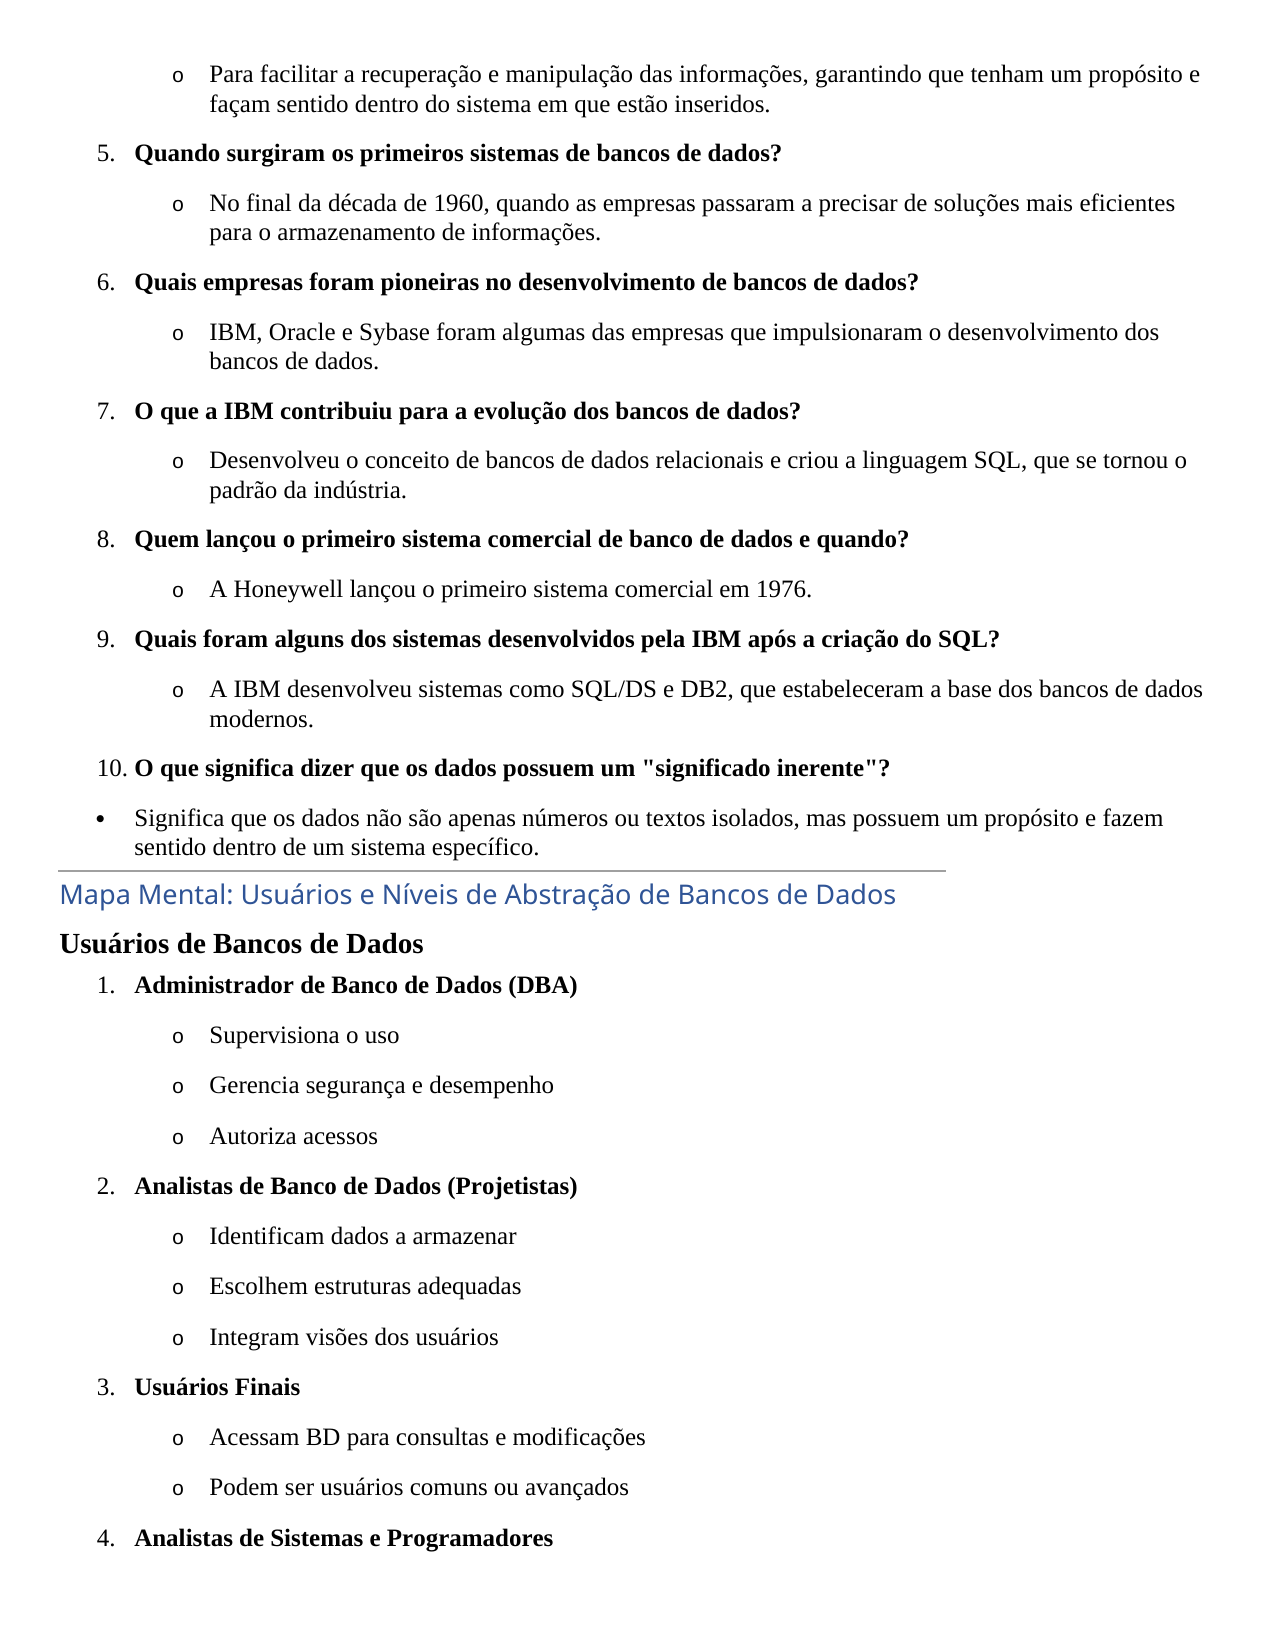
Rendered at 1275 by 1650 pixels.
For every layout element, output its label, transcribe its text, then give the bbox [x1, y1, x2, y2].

list Administrador de Banco de Dados (DBA) [97, 971, 1216, 999]
list Quais foram alguns dos sistemas desenvolvidos pela IBM após a criação do SQL? [97, 624, 1216, 653]
list Quais empresas foram pioneiras no desenvolvimento de bancos de dados? [97, 267, 1216, 296]
list IBM, Oracle e Sybase foram algumas das empresas que impulsionaram o desenvolvimento dos bancos de dados. [172, 317, 1216, 375]
list Quando surgiram os primeiros sistemas de bancos de dados? [97, 138, 1216, 167]
list Desenvolveu o conceito de bancos de dados relacionais e criou a linguagem SQL, que se tornou o padrão da indústria. [172, 445, 1216, 504]
list Quem lançou o primeiro sistema comercial de banco de dados e quando? [97, 524, 1216, 553]
list Analistas de Banco de Dados (Projetistas) [97, 1171, 1216, 1200]
list Acessam BD para consultas e modificações [172, 1422, 1216, 1451]
list Usuários Finais [97, 1372, 1216, 1401]
list Integram visões dos usuários [172, 1322, 1216, 1351]
list Identificam dados a armazenar [172, 1221, 1216, 1251]
list Significa que os dados não são apenas números ou textos isolados, mas possuem um propósito e fazem sentido dentro de um sistema específico. [97, 803, 1216, 860]
list A Honeywell lançou o primeiro sistema comercial em 1976. [172, 574, 1216, 604]
subtitle Mapa Mental: Usuários e Níveis de Abstração de Bancos de Dados [59, 875, 1216, 912]
list O que a IBM contribuiu para a evolução dos bancos de dados? [97, 396, 1216, 424]
list O que significa dizer que os dados possuem um "significado inerente"? [97, 753, 1216, 782]
list Gerencia segurança e desempenho [172, 1071, 1216, 1100]
list Para facilitar a recuperação e manipulação das informações, garantindo que tenham um propósito e façam sentido dentro do sistema em que estão inseridos. [172, 59, 1216, 117]
subtitle Usuários de Bancos de Dados [59, 927, 1216, 960]
list Supervisiona o uso [172, 1020, 1216, 1050]
list Podem ser usuários comuns ou avançados [172, 1472, 1216, 1502]
list No final da década de 1960, quando as empresas passaram a precisar de soluções mais eficientes para o armazenamento de informações. [172, 188, 1216, 246]
list Analistas de Sistemas e Programadores [97, 1523, 1216, 1551]
list A IBM desenvolveu sistemas como SQL/DS e DB2, que estabeleceram a base dos bancos de dados modernos. [172, 674, 1216, 732]
list Autoriza acessos [172, 1121, 1216, 1151]
list Escolhem estruturas adequadas [172, 1271, 1216, 1301]
